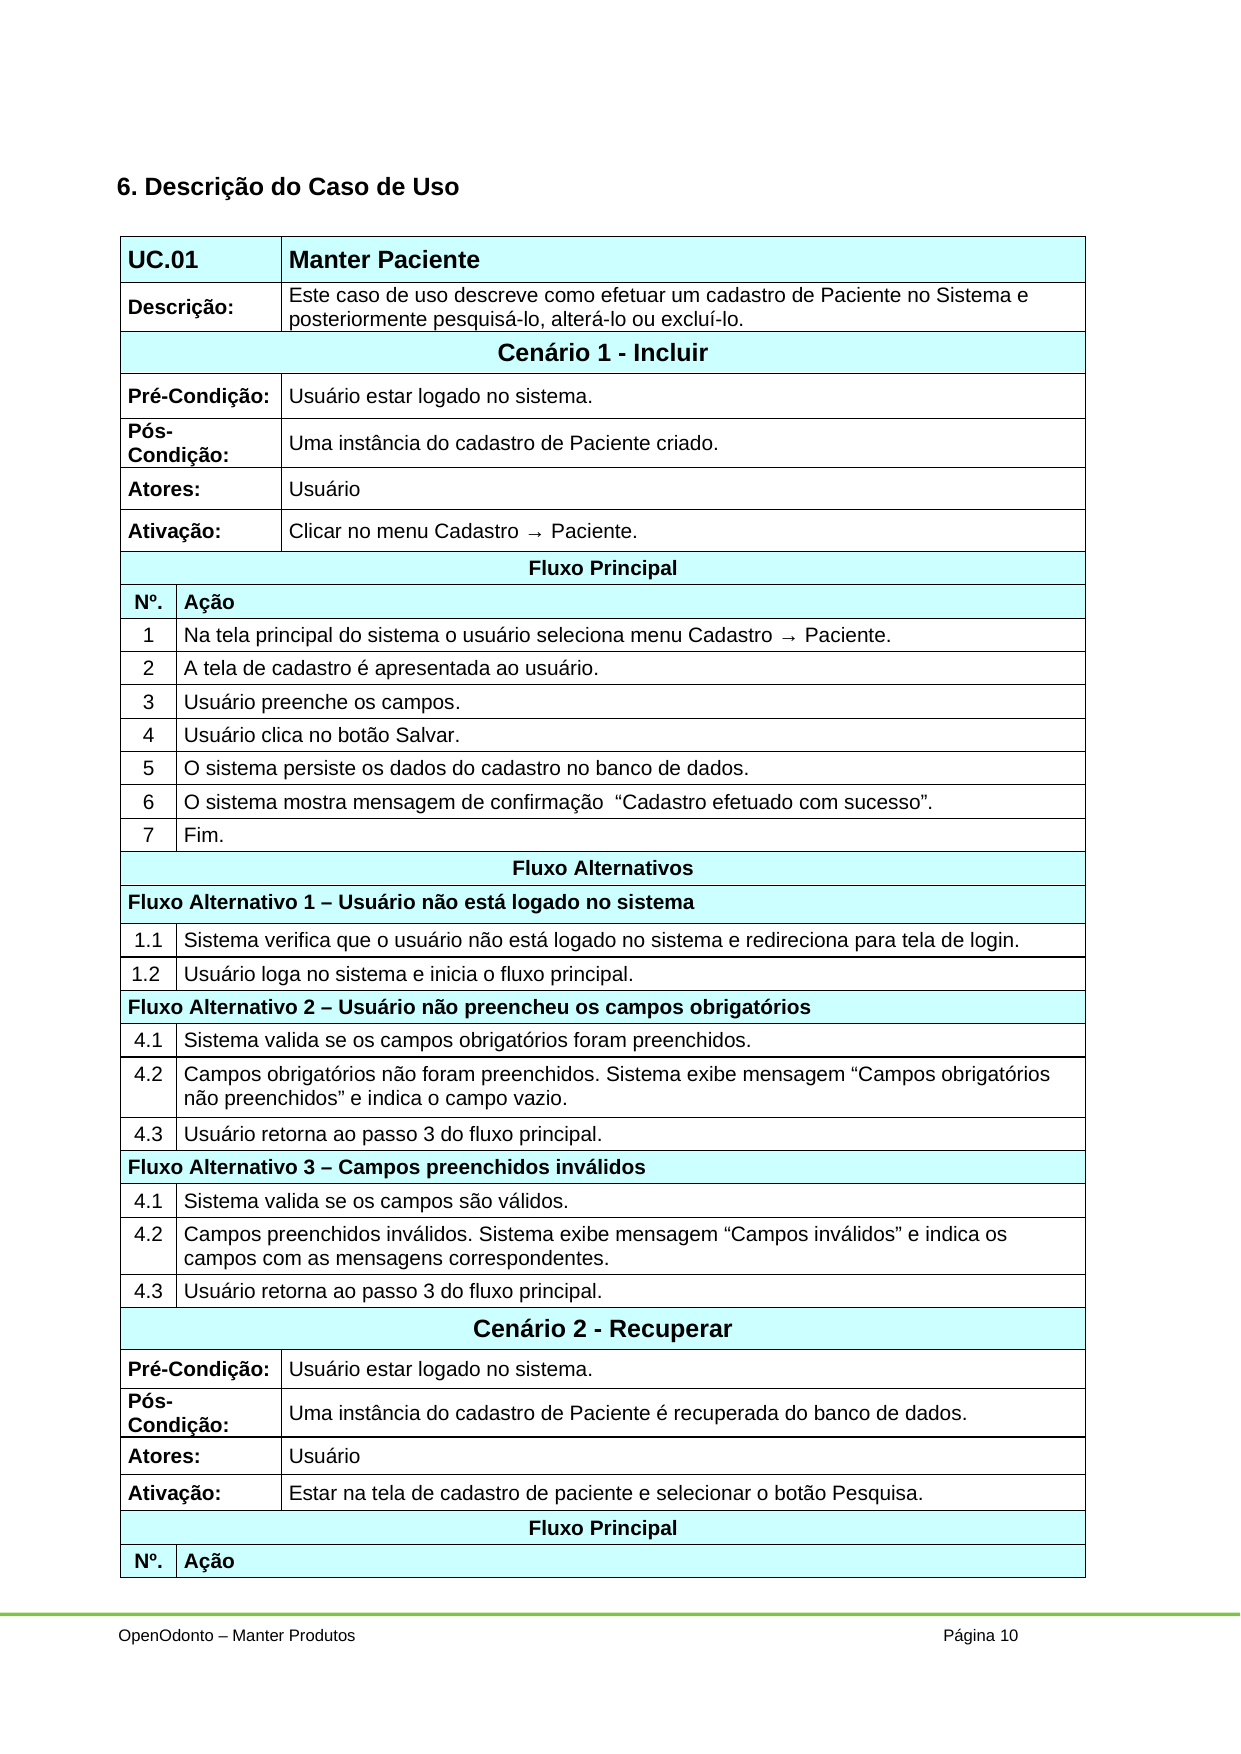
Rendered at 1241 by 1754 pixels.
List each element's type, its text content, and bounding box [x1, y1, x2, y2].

table_cell Nº. [121, 1545, 176, 1577]
table_cell Usuário retorna ao passo 3 do fluxo principal. [177, 1118, 1085, 1150]
table_cell Usuário loga no sistema e inicia o fluxo principal. [177, 958, 1085, 990]
table_cell 5 [121, 752, 176, 784]
table_cell Clicar no menu Cadastro → Paciente. [282, 510, 1085, 551]
table_cell Usuário retorna ao passo 3 do fluxo principal. [177, 1275, 1085, 1307]
table_cell Atores: [121, 1438, 281, 1474]
table_cell Pré-Condição: [121, 1350, 281, 1387]
table_cell 4.3 [121, 1275, 176, 1307]
table_cell 4.2 [121, 1218, 176, 1274]
table_cell Fluxo Principal [121, 552, 1085, 584]
table_cell Sistema valida se os campos obrigatórios foram preenchidos. [177, 1024, 1085, 1056]
table_cell Usuário [282, 468, 1085, 509]
table_cell Ativação: [121, 1475, 281, 1510]
table_cell Usuário estar logado no sistema. [282, 374, 1085, 418]
table_cell Usuário estar logado no sistema. [282, 1350, 1085, 1387]
table_cell Uma instância do cadastro de Paciente criado. [282, 419, 1085, 467]
table_header Manter Paciente [282, 237, 1085, 282]
table_cell O sistema mostra mensagem de confirmação “Cadastro efetuado com sucesso”. [177, 785, 1085, 818]
table_cell 4 [121, 719, 176, 751]
subtitle 6. Descrição do Caso de Uso [117, 172, 1122, 201]
table_cell 1.2 [121, 958, 176, 990]
table_cell 7 [121, 819, 176, 851]
table_cell Fluxo Alternativos [121, 852, 1085, 884]
table_cell Nº. [121, 585, 176, 618]
table_cell Uma instância do cadastro de Paciente é recuperada do banco de dados. [282, 1389, 1085, 1436]
table_cell 2 [121, 652, 176, 684]
table_cell Fluxo Alternativo 3 – Campos preenchidos inválidos [121, 1151, 1085, 1183]
table_cell 6 [121, 785, 176, 818]
table_cell 1.1 [121, 924, 176, 956]
table_cell Sistema verifica que o usuário não está logado no sistema e redireciona para tela de login. [177, 924, 1085, 956]
table_cell Sistema valida se os campos são válidos. [177, 1184, 1085, 1217]
table_cell 4.2 [121, 1058, 176, 1117]
table_cell 1 [121, 619, 176, 651]
table_cell Usuário [282, 1438, 1085, 1474]
table_cell Cenário 1 - Incluir [121, 332, 1085, 372]
table_cell Ação [177, 585, 1085, 618]
table_cell Fluxo Principal [121, 1511, 1085, 1544]
table_cell Ativação: [121, 510, 281, 551]
table_cell Pré-Condição: [121, 374, 281, 418]
table_header UC.01 [121, 237, 281, 282]
table_cell Campos obrigatórios não foram preenchidos. Sistema exibe mensagem “Campos obrigatórios não preenchidos” e indica o campo vazio. [177, 1058, 1085, 1117]
table_cell Fim. [177, 819, 1085, 851]
table_cell Este caso de uso descreve como efetuar um cadastro de Paciente no Sistema e posteriormente pesquisá-lo, alterá-lo ou excluí-lo. [282, 283, 1085, 331]
table_cell 4.1 [121, 1184, 176, 1217]
table_cell O sistema persiste os dados do cadastro no banco de dados. [177, 752, 1085, 784]
table_cell Pós-Condição: [121, 1389, 281, 1436]
table_cell Usuário clica no botão Salvar. [177, 719, 1085, 751]
table_cell Estar na tela de cadastro de paciente e selecionar o botão Pesquisa. [282, 1475, 1085, 1510]
table_cell Na tela principal do sistema o usuário seleciona menu Cadastro → Paciente. [177, 619, 1085, 651]
table_cell Descrição: [121, 283, 281, 331]
table_cell Ação [177, 1545, 1085, 1577]
table_cell Cenário 2 - Recuperar [121, 1308, 1085, 1349]
table_cell Campos preenchidos inválidos. Sistema exibe mensagem “Campos inválidos” e indica os campos com as mensagens correspondentes. [177, 1218, 1085, 1274]
table_cell Fluxo Alternativo 1 – Usuário não está logado no sistema [121, 886, 1085, 923]
table_cell 3 [121, 685, 176, 718]
table_cell Pós-Condição: [121, 419, 281, 467]
table_cell Atores: [121, 468, 281, 509]
table_cell 4.3 [121, 1118, 176, 1150]
table_cell 4.1 [121, 1024, 176, 1056]
table_cell A tela de cadastro é apresentada ao usuário. [177, 652, 1085, 684]
table_cell Fluxo Alternativo 2 – Usuário não preencheu os campos obrigatórios [121, 991, 1085, 1023]
table_cell Usuário preenche os campos. [177, 685, 1085, 718]
